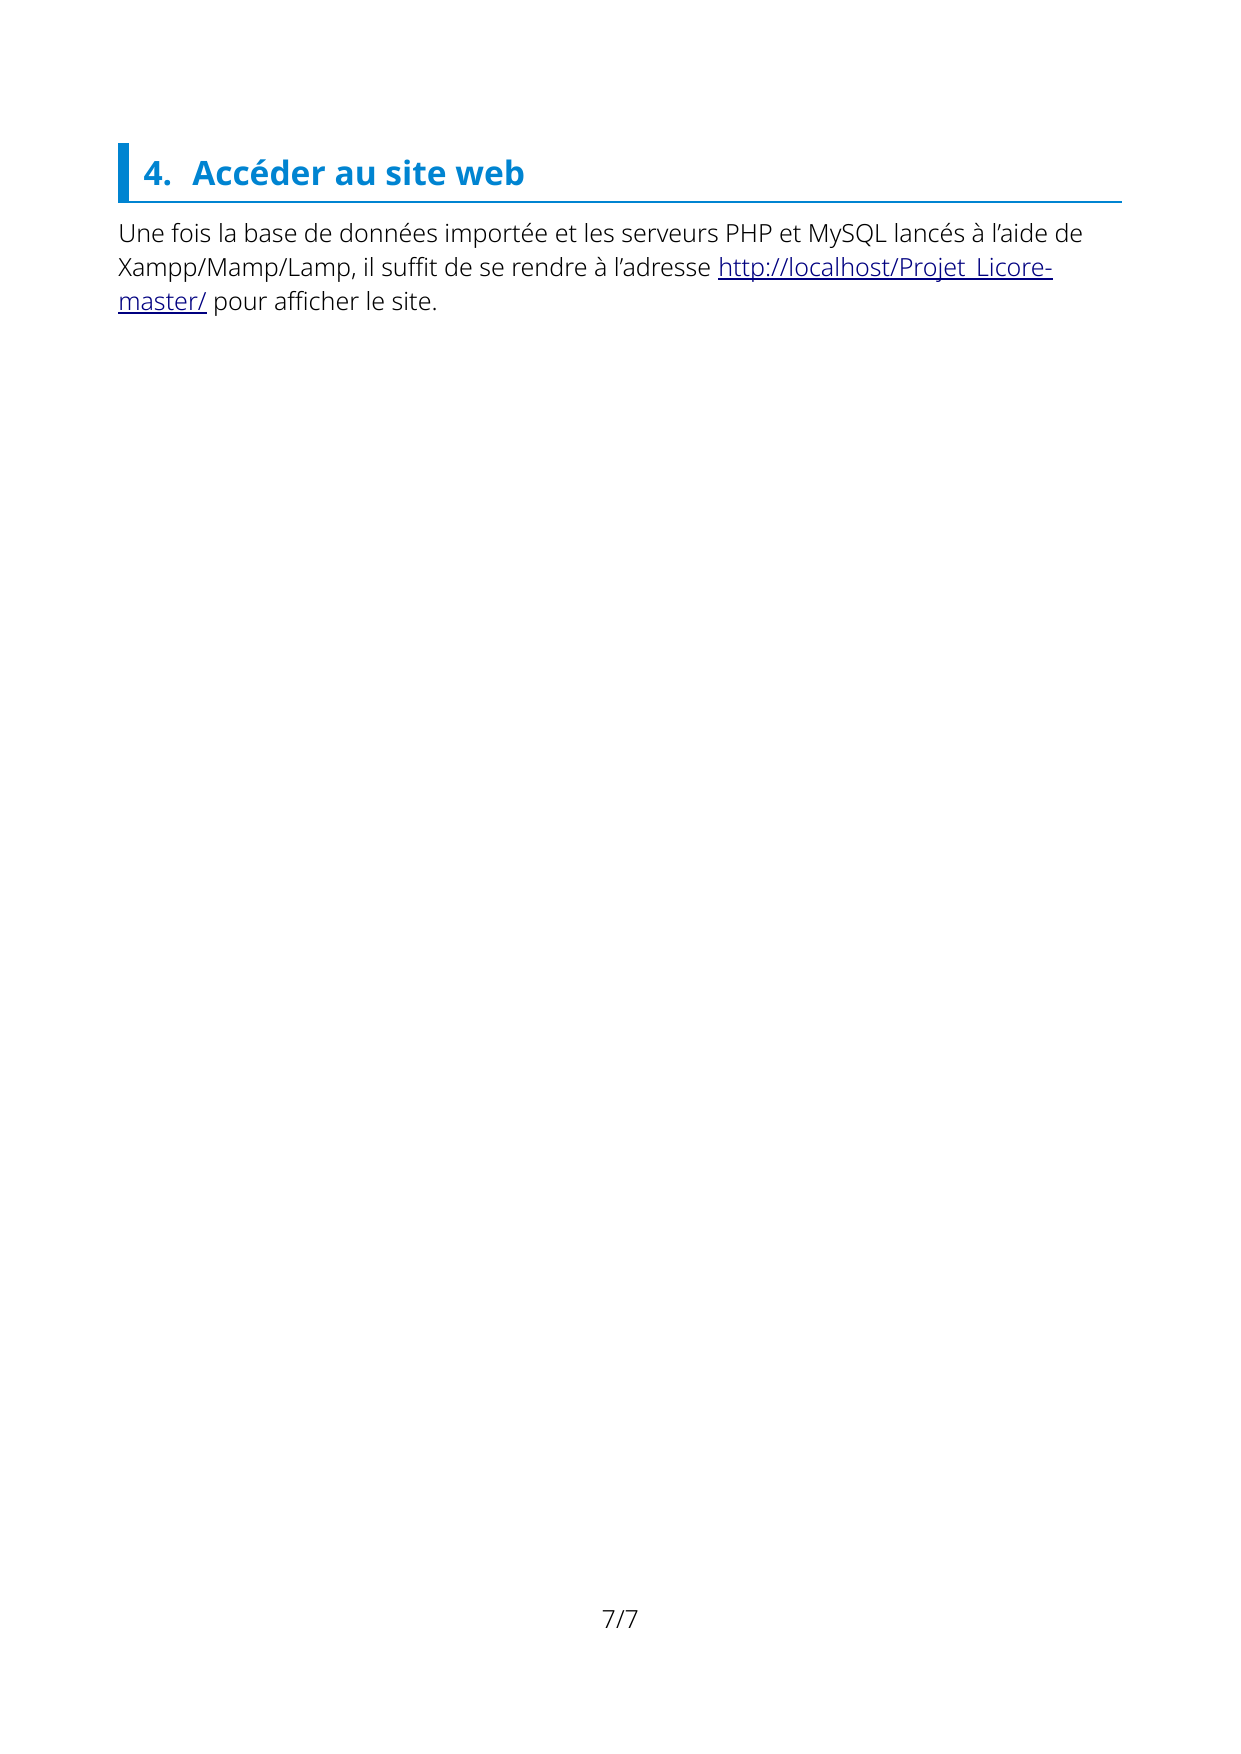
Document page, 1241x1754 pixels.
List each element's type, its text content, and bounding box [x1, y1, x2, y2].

subtitle Accéder au site web [129, 143, 1122, 201]
text Une fois la base de données importée et les serveurs PHP et MySQL lancés à l’aide de Xampp/Mamp/Lamp, il suffit de se rendre à l’adresse http://localhost/Projet_Licore-master/ pour afficher le site. [118, 215, 1122, 317]
